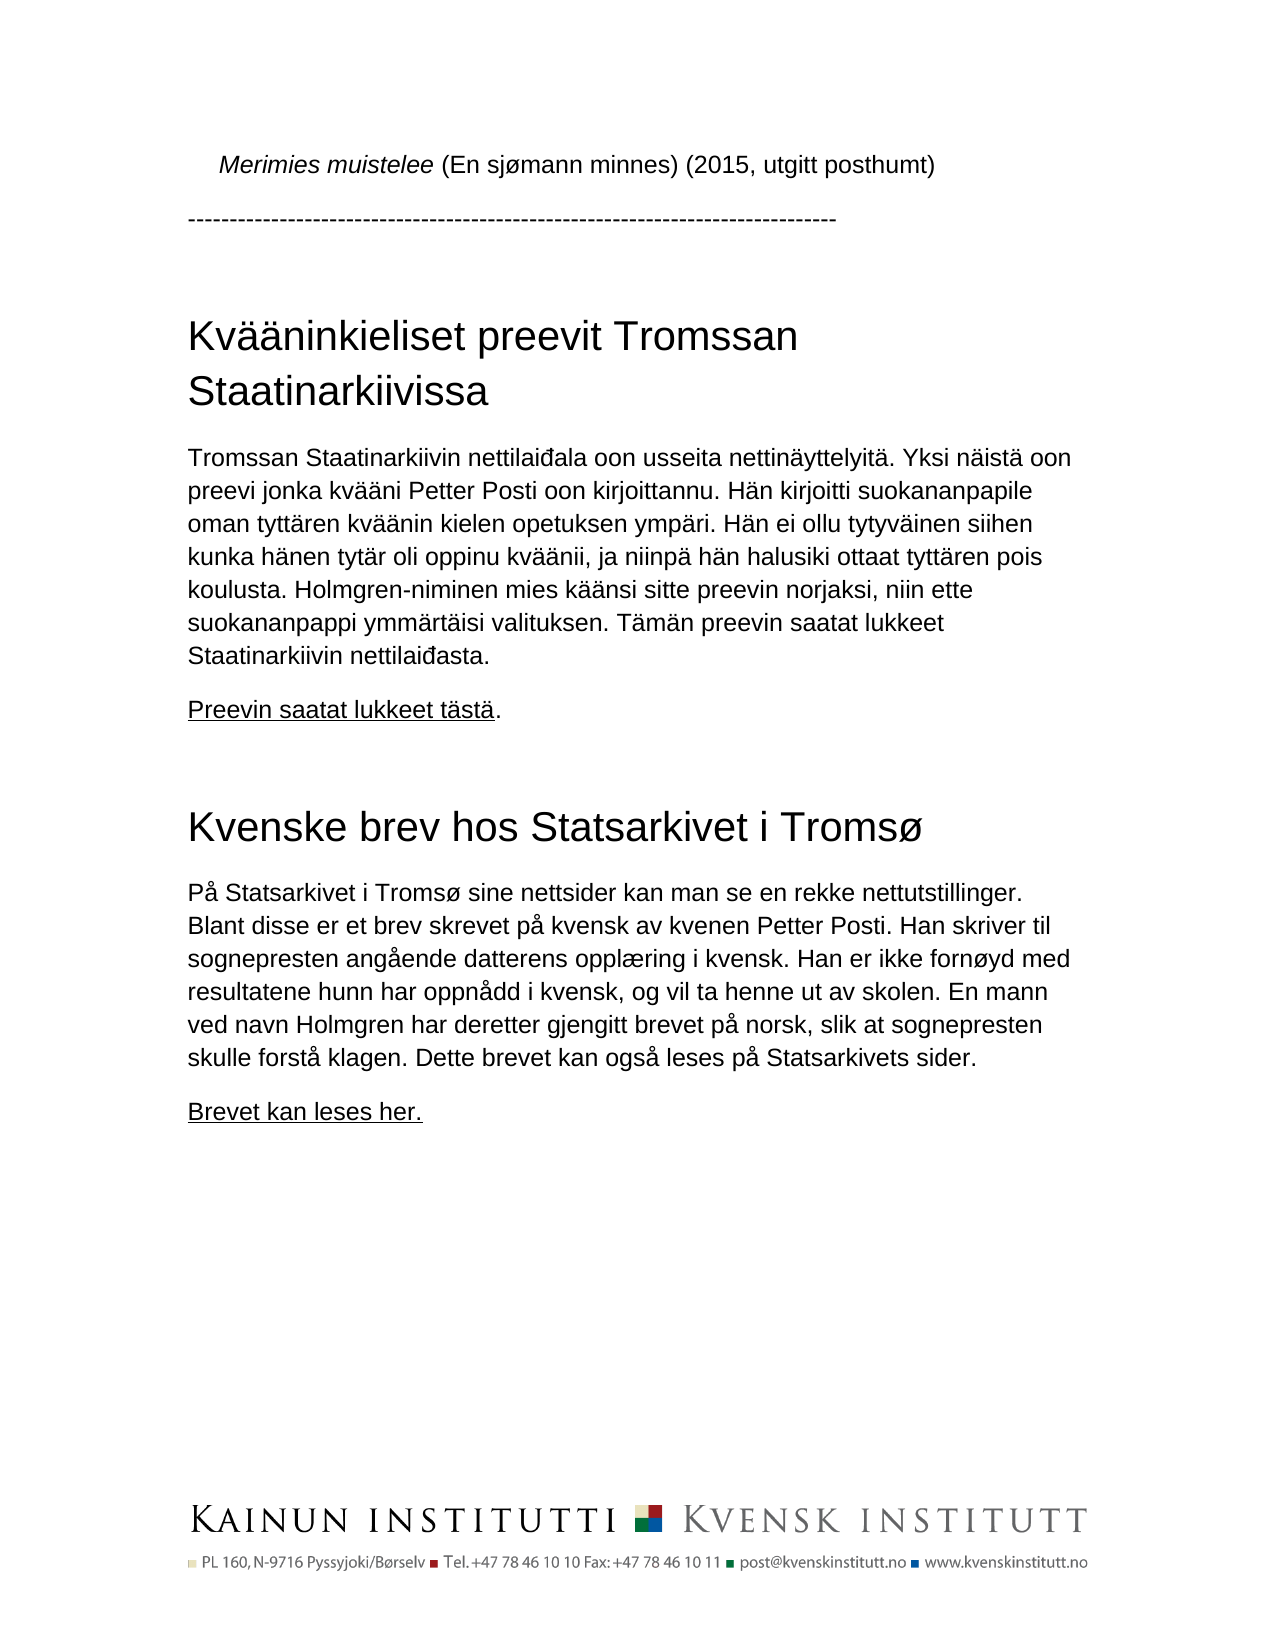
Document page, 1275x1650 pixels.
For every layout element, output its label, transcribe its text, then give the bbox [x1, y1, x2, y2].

text Brevet kan leses her. [187, 1097, 1087, 1126]
text Kvenske brev hos Statsarkivet i Tromsø [187, 802, 1087, 850]
picture [187, 1505, 1088, 1573]
text Merimies muistelee (En sjømann minnes) (2015, utgitt posthumt) [219, 150, 1087, 179]
text ------------------------------------------------------------------------------ [187, 204, 1087, 233]
text Kvääninkieliset preevit Tromssan Staatinarkiivissa [187, 312, 1087, 414]
text Preevin saatat lukkeet tästä. [187, 694, 1087, 723]
text Tromssan Staatinarkiivin nettilaiđala oon usseita nettinäyttelyitä. Yksi näistä oon preevi jonka kvääni Petter Posti oon kirjoittannu. Hän kirjoitti suokananpapile oman tyttären kväänin kielen opetuksen ympäri. Hän ei ollu tytyväinen siihen kunka hänen tytär oli oppinu kväänii, ja niinpä hän halusiki ottaat tyttären pois koulusta. Holmgren-niminen mies käänsi sitte preevin norjaksi, niin ette suokananpappi ymmärtäisi valituksen. Tämän preevin saatat lukkeet Staatinarkiivin nettilaiđasta. [187, 443, 1087, 669]
text På Statsarkivet i Tromsø sine nettsider kan man se en rekke nettutstillinger. Blant disse er et brev skrevet på kvensk av kvenen Petter Posti. Han skriver til sognepresten angående datterens opplæring i kvensk. Han er ikke fornøyd med resultatene hunn har oppnådd i kvensk, og vil ta henne ut av skolen. En mann ved navn Holmgren har deretter gjengitt brevet på norsk, slik at sognepresten skulle forstå klagen. Dette brevet kan også leses på Statsarkivets sider. [187, 878, 1087, 1072]
